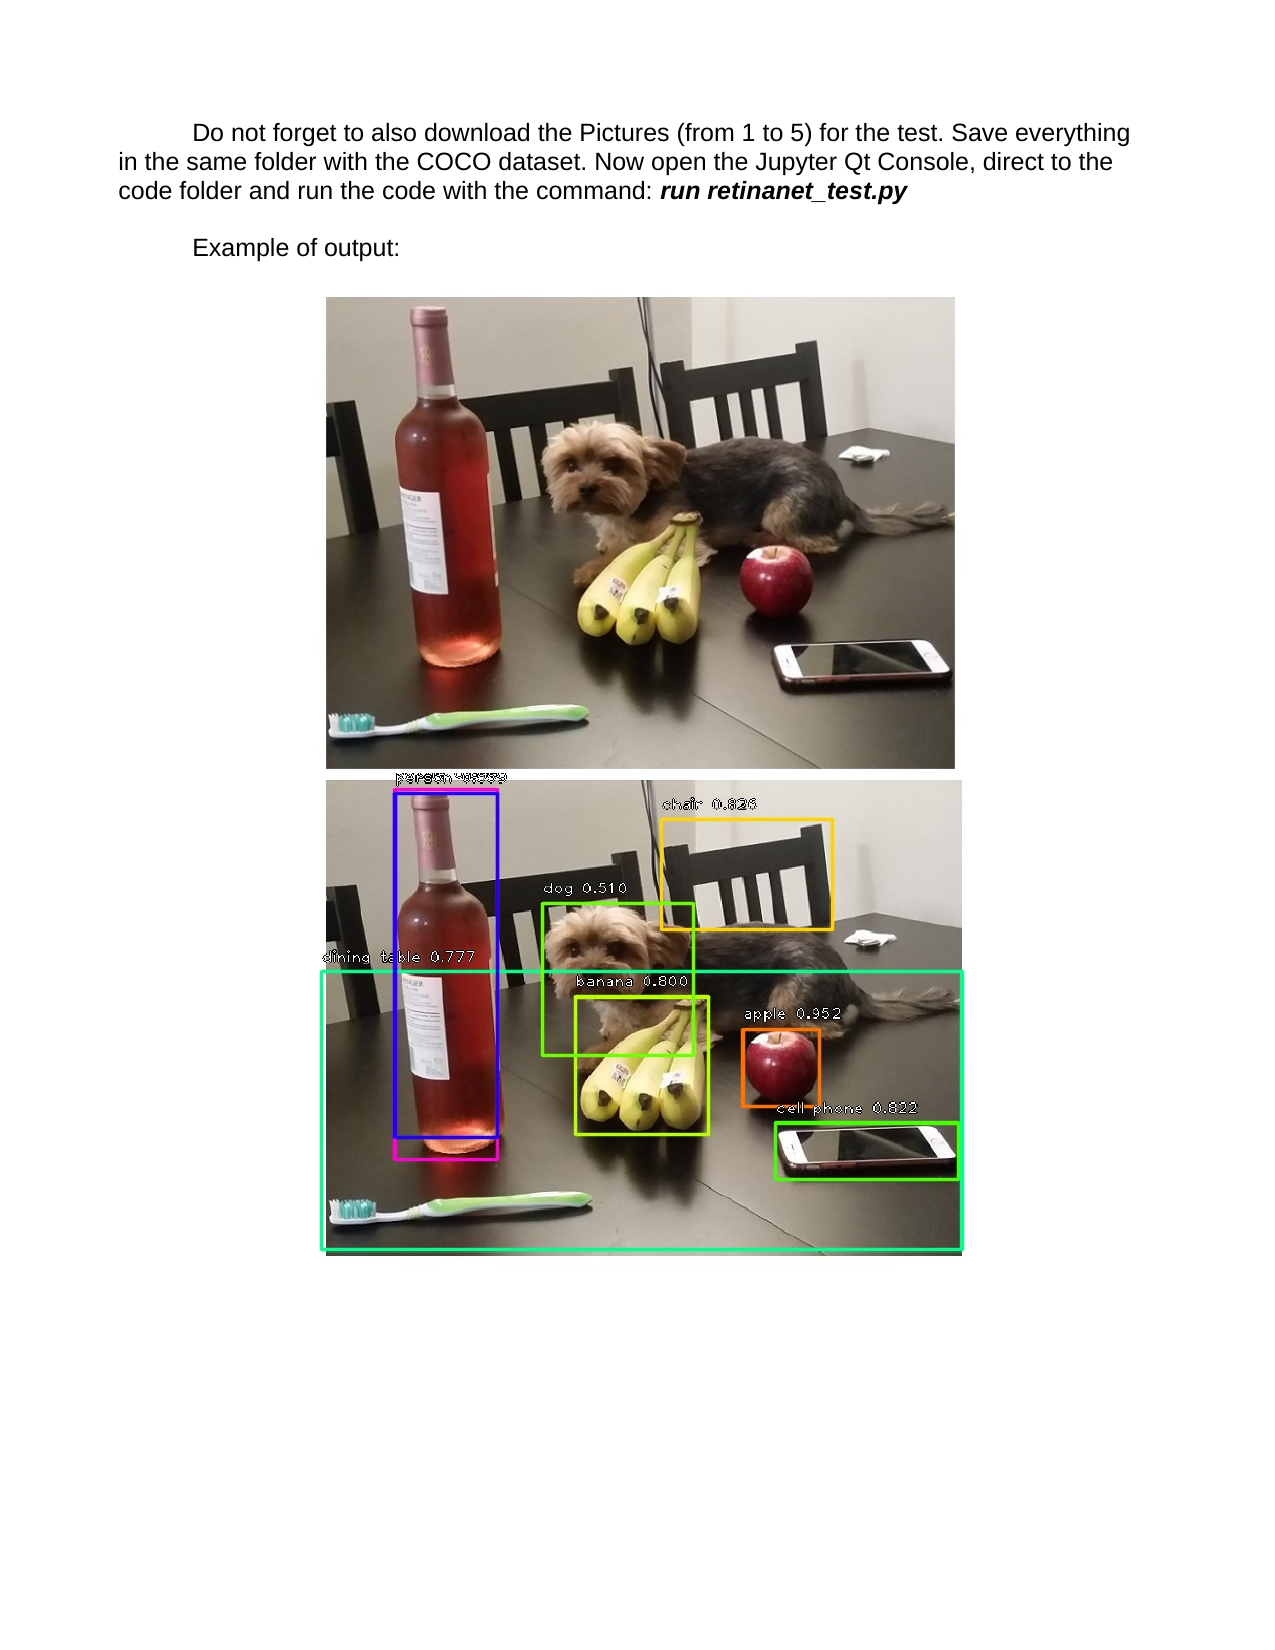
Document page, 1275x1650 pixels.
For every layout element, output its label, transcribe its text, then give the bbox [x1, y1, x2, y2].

text Example of output: [118, 233, 1157, 261]
picture [317, 289, 979, 1274]
text Do not forget to also download the Pictures (from 1 to 5) for the test. Save everything in the same folder with the COCO dataset. Now open the Jupyter Qt Console, direct to the code folder and run the code with the command: run retinanet_test.py [118, 118, 1157, 204]
